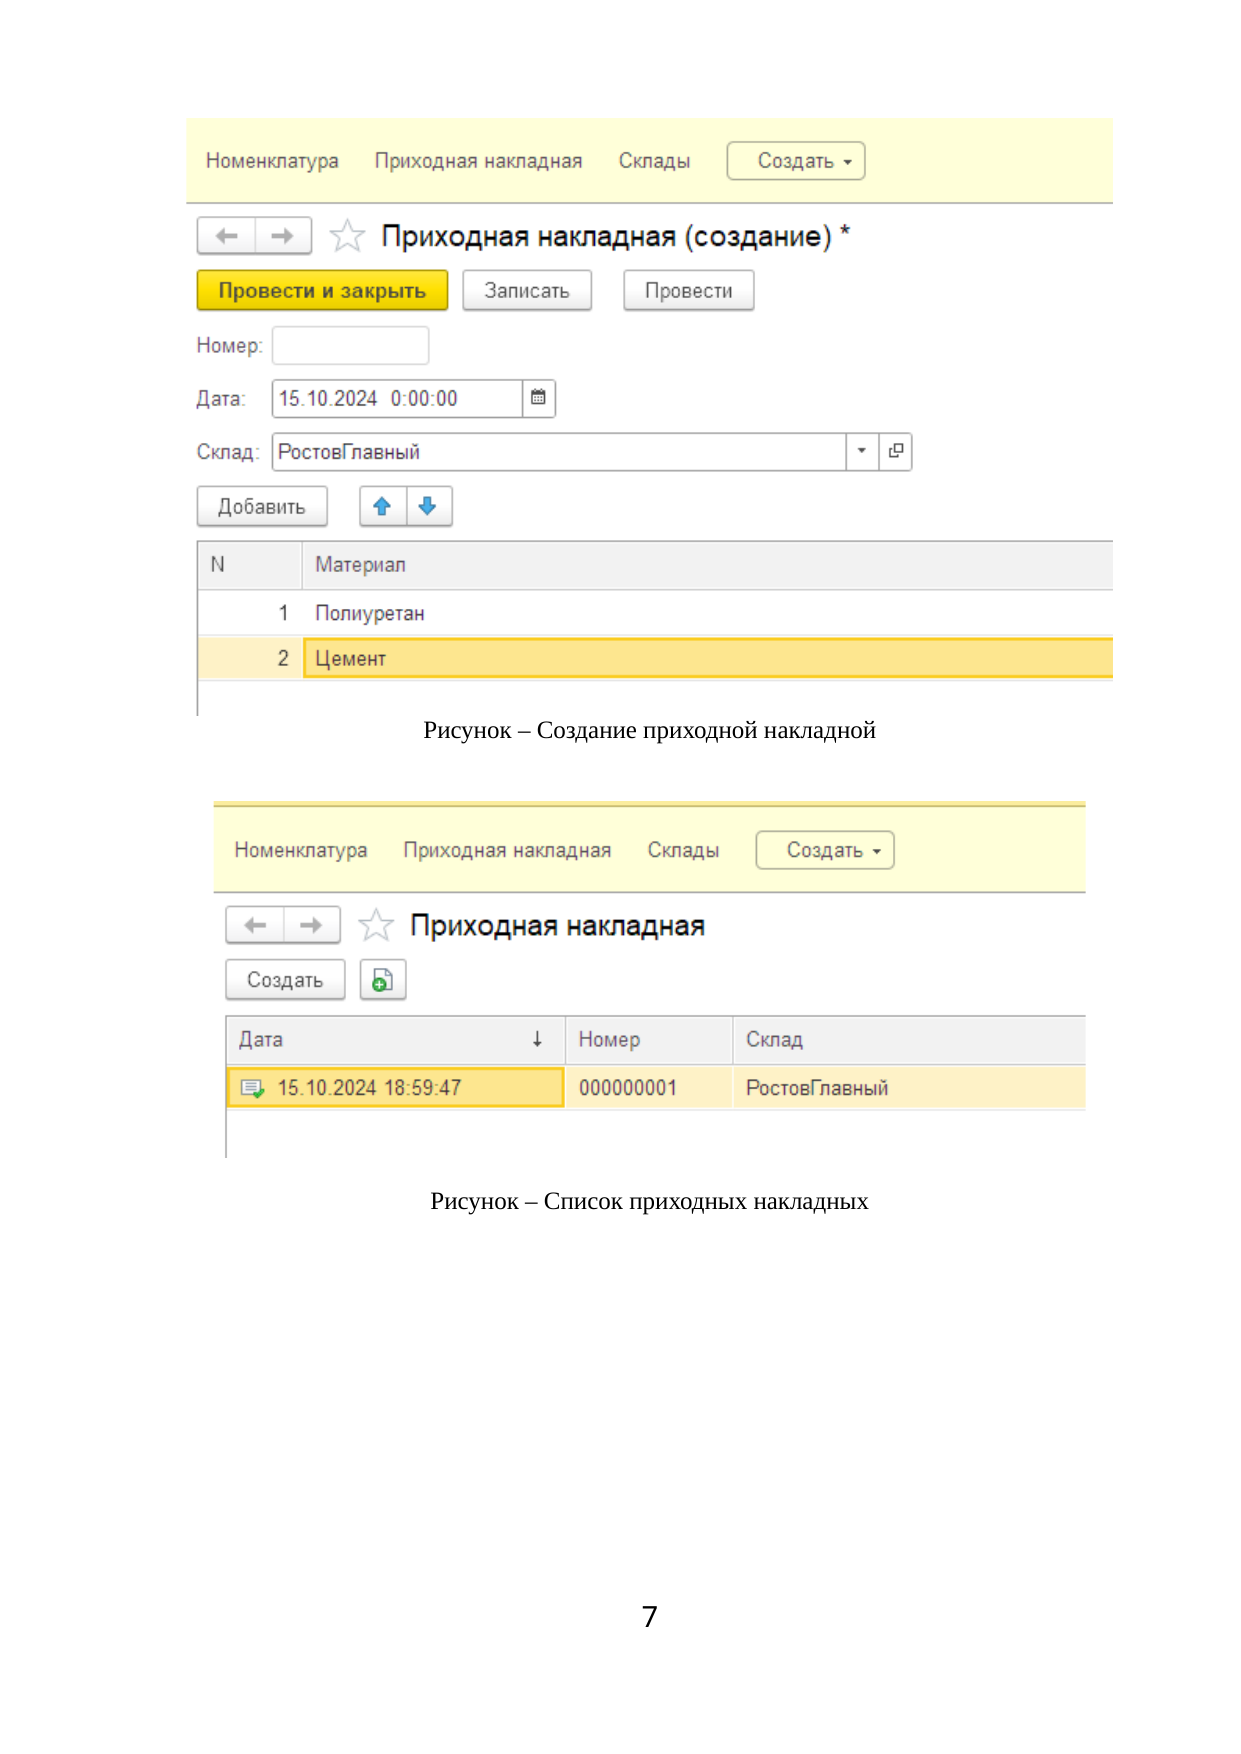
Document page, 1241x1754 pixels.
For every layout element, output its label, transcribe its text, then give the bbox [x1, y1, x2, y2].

picture [186, 118, 1113, 716]
text Рисунок – Создание приходной накладной [118, 187, 1181, 744]
text Рисунок – Список приходных накладных [118, 1186, 1181, 1215]
picture [213, 801, 1086, 1158]
